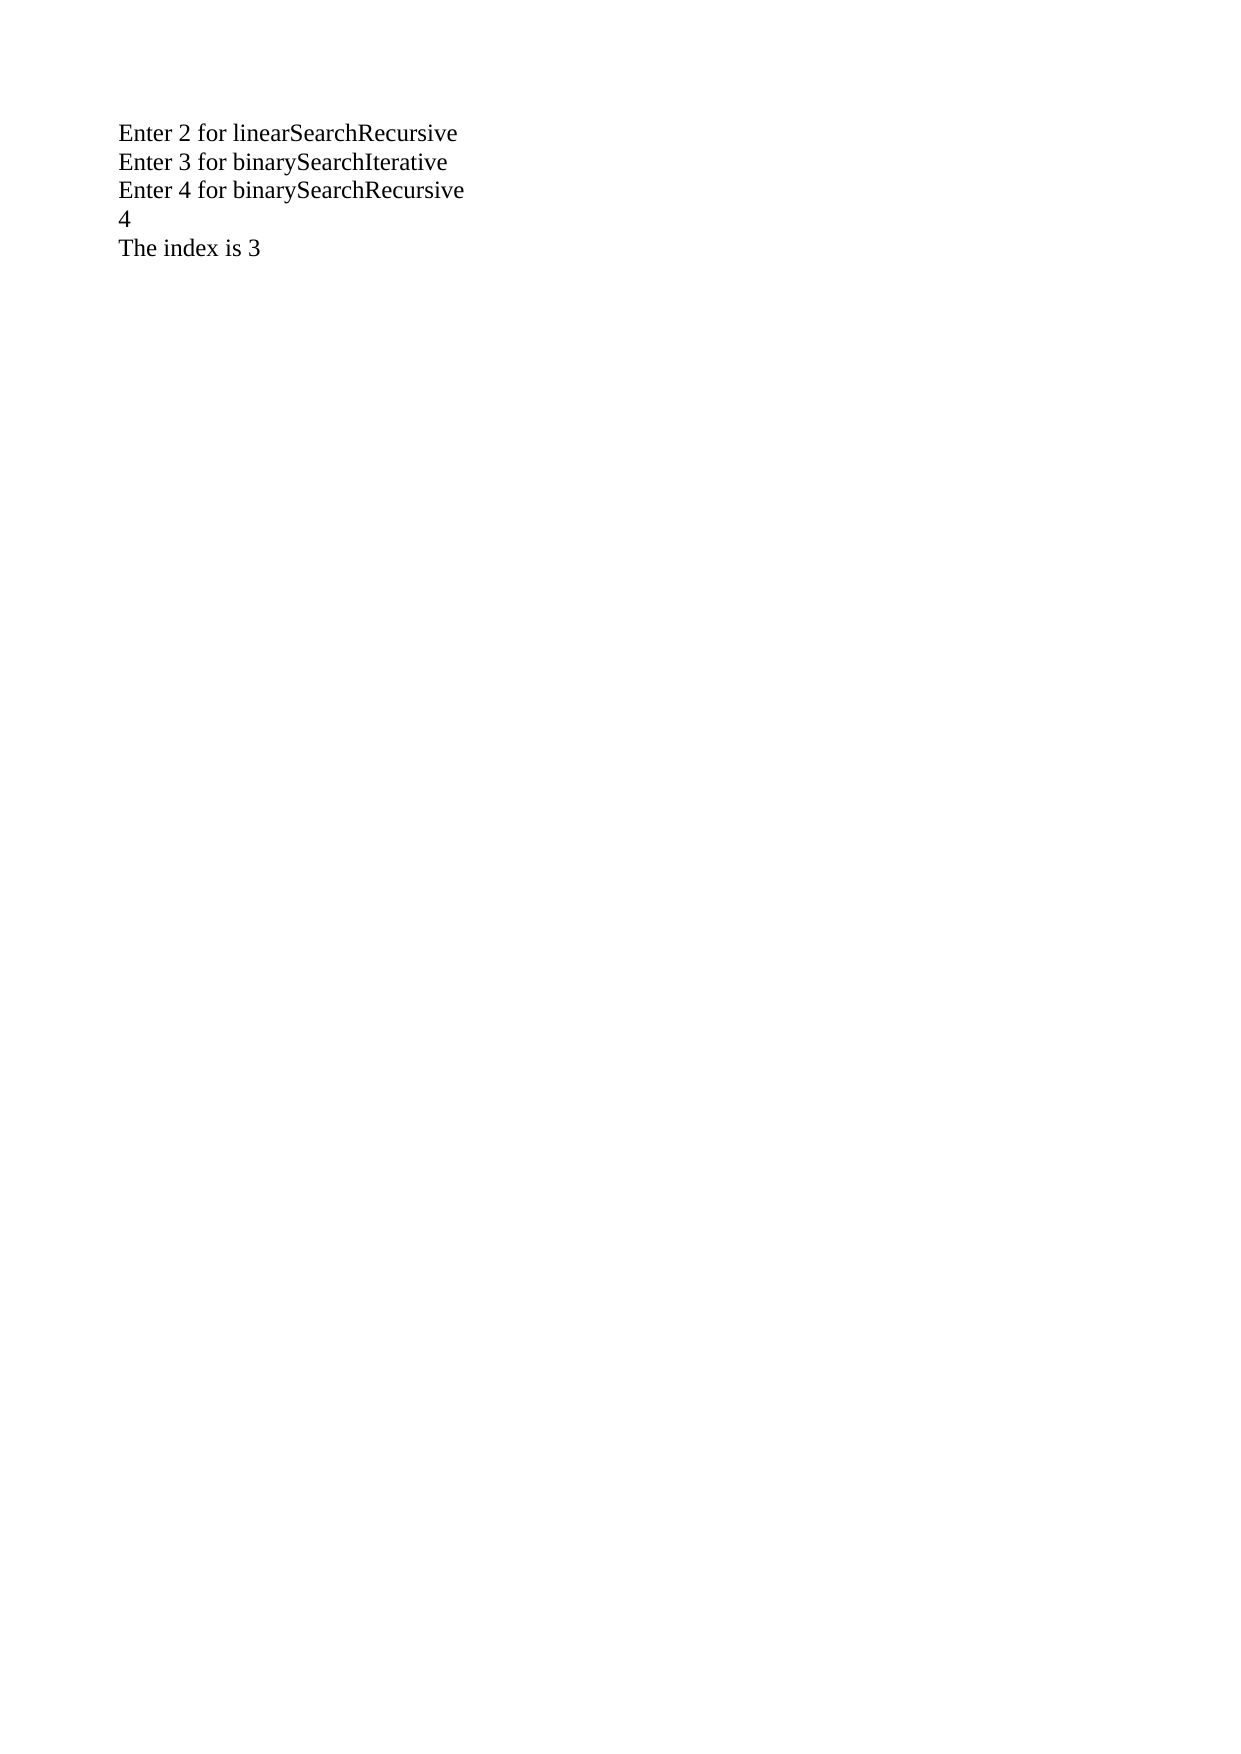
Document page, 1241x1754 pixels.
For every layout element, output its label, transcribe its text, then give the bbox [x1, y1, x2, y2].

text Enter 3 for binarySearchIterative [118, 147, 1122, 176]
text Enter 2 for linearSearchRecursive [118, 118, 1122, 147]
text The index is 3 [118, 233, 1122, 262]
text Enter 4 for binarySearchRecursive [118, 176, 1122, 204]
text 4 [118, 204, 1122, 233]
